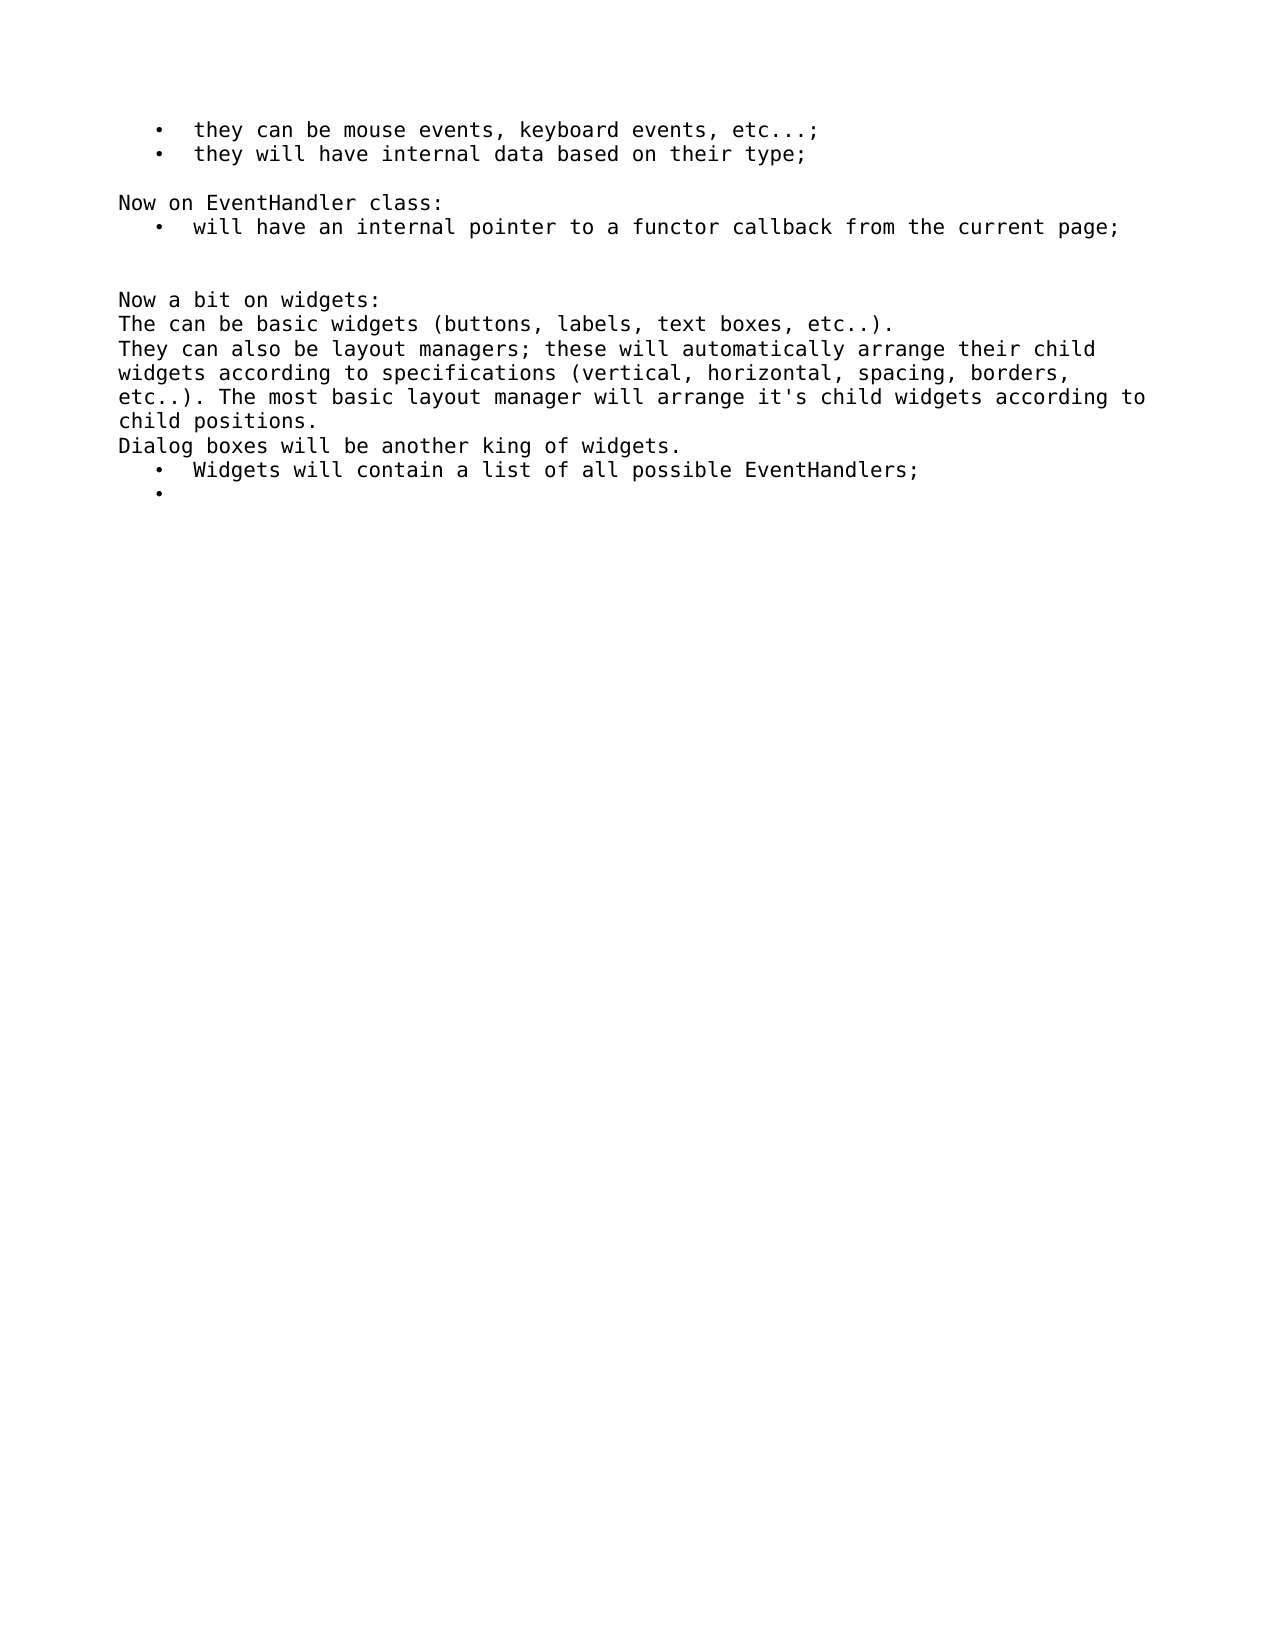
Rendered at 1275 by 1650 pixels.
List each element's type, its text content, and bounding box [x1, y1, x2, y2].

text Now a bit on widgets: [118, 288, 1157, 312]
list Widgets will contain a list of all possible EventHandlers; [156, 458, 1157, 482]
list they can be mouse events, keyboard events, etc...; [156, 118, 1157, 142]
text Now on EventHandler class: [118, 191, 1157, 215]
text They can also be layout managers; these will automatically arrange their child widgets according to specifications (vertical, horizontal, spacing, borders, etc..). The most basic layout manager will arrange it's child widgets according to child positions. [118, 337, 1157, 434]
list will have an internal pointer to a functor callback from the current page; [156, 215, 1157, 239]
text The can be basic widgets (buttons, labels, text boxes, etc..). [118, 312, 1157, 337]
list they will have internal data based on their type; [156, 142, 1157, 167]
text Dialog boxes will be another king of widgets. [118, 434, 1157, 458]
